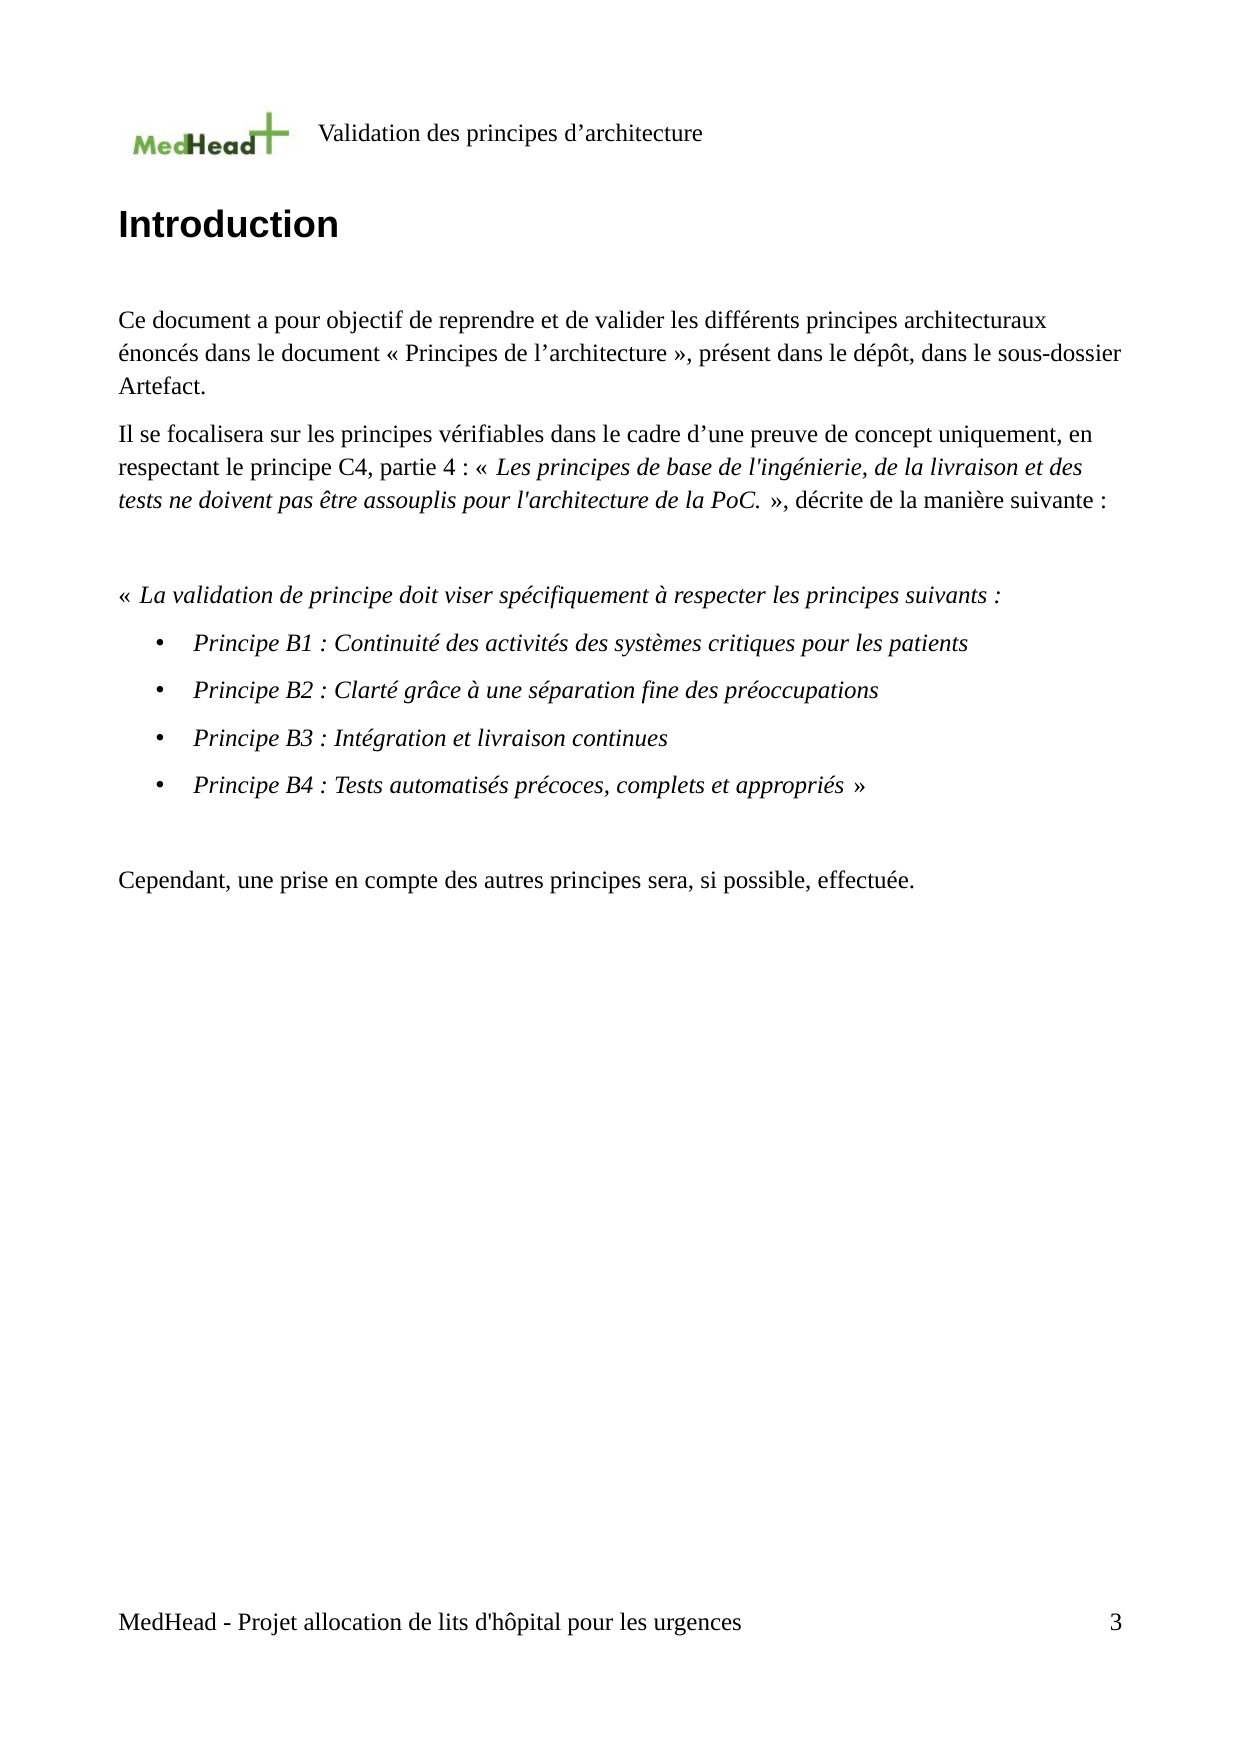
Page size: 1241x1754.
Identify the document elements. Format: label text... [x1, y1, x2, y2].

subtitle Introduction [118, 201, 1122, 245]
picture [118, 105, 305, 160]
text Il se focalisera sur les principes vérifiables dans le cadre d’une preuve de concept uniquement, en respectant le principe C4, partie 4 : « Les principes de base de l'ingénierie, de la livraison et des tests ne doivent pas être assouplis pour l'architecture de la PoC. », décrite de la manière suivante : [118, 419, 1122, 513]
list Principe B4 : Tests automatisés précoces, complets et appropriés » [156, 770, 1122, 799]
list Principe B3 : Intégration et livraison continues [156, 723, 1122, 752]
list Principe B1 : Continuité des activités des systèmes critiques pour les patients [156, 628, 1122, 656]
text Cependant, une prise en compte des autres principes sera, si possible, effectuée. [118, 866, 1122, 894]
text Ce document a pour objectif de reprendre et de valider les différents principes architecturaux énoncés dans le document « Principes de l’architecture », présent dans le dépôt, dans le sous-dossier Artefact. [118, 305, 1122, 400]
list Principe B2 : Clarté grâce à une séparation fine des préoccupations [156, 675, 1122, 704]
text « La validation de principe doit viser spécifiquement à respecter les principes suivants : [118, 580, 1122, 609]
